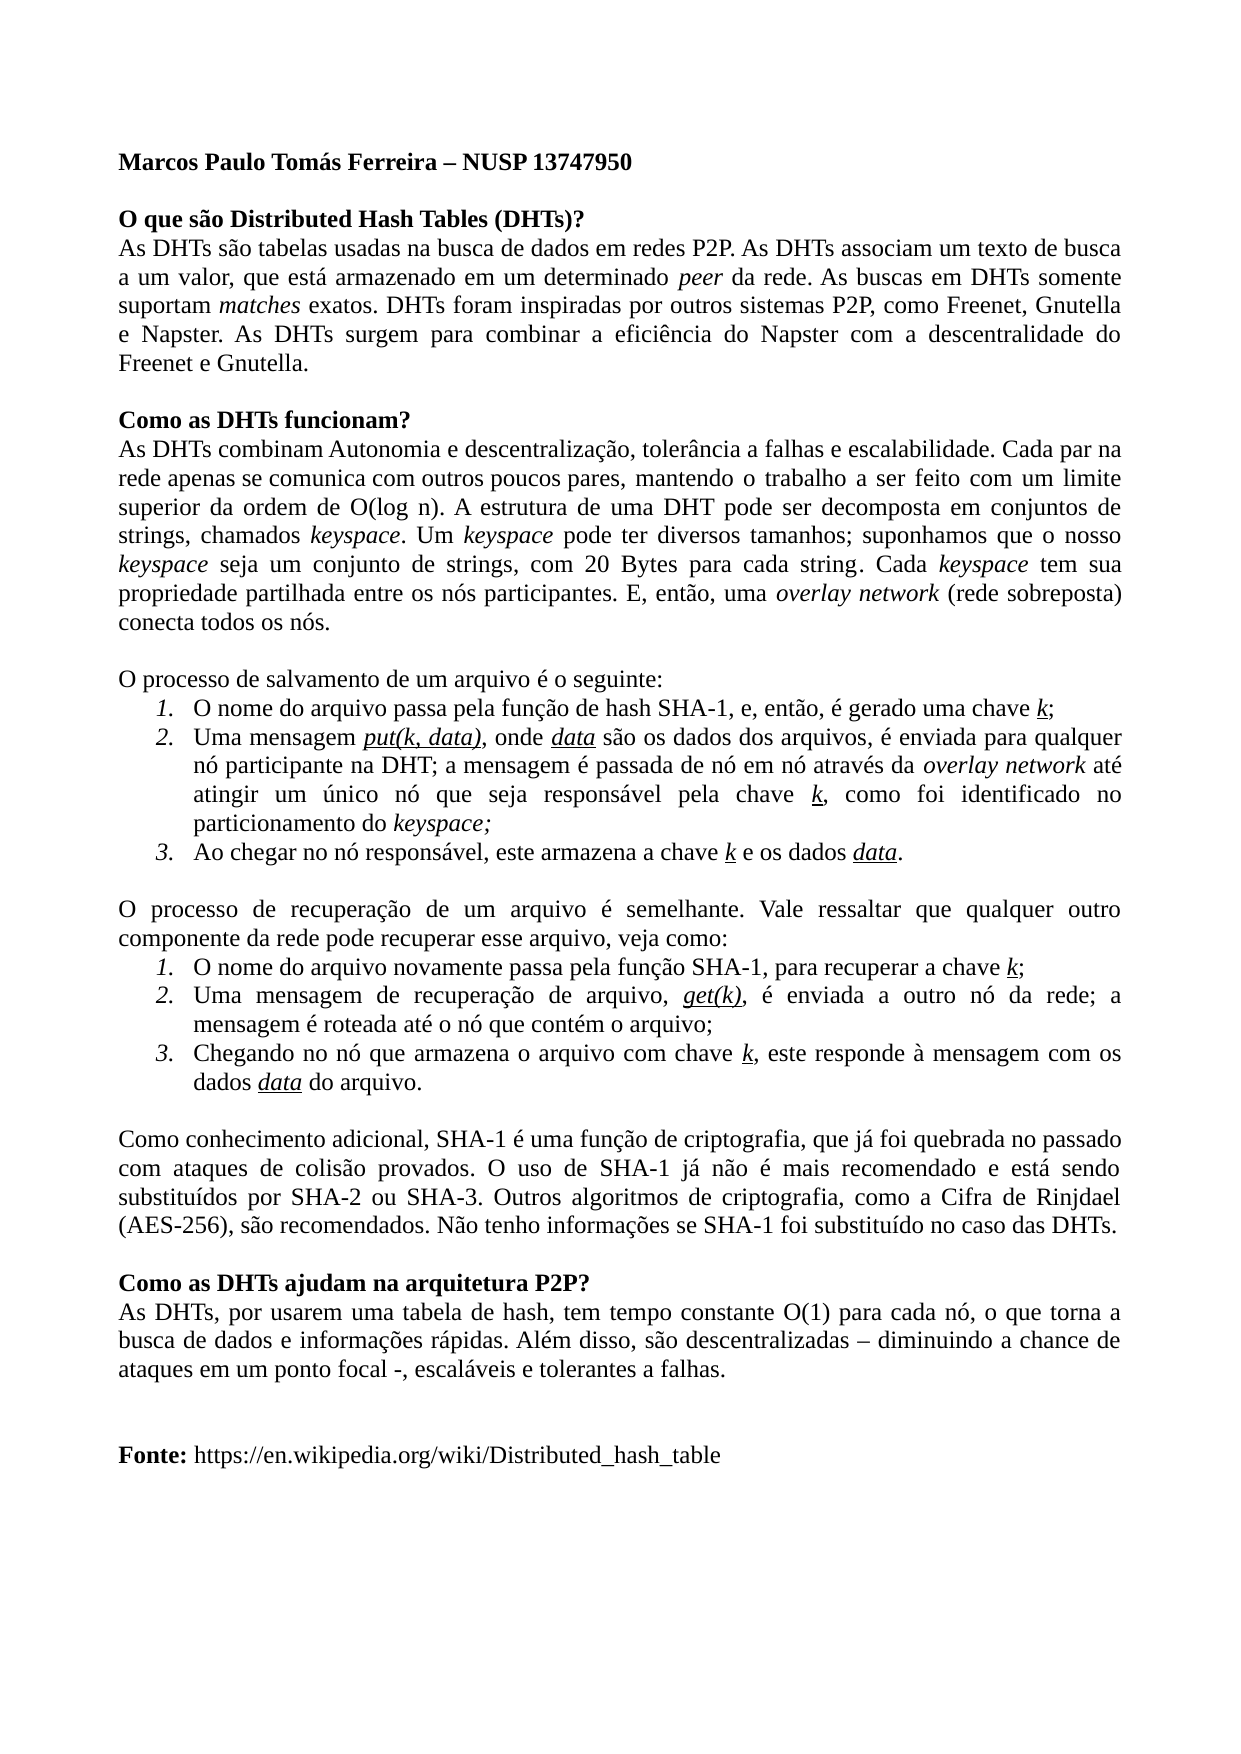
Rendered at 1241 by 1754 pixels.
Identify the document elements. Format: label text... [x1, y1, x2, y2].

text Como as DHTs funcionam? [118, 406, 1122, 434]
list Chegando no nó que armazena o arquivo com chave k, este responde à mensagem com os dados data do arquivo. [156, 1038, 1122, 1096]
text Marcos Paulo Tomás Ferreira – NUSP 13747950 [118, 147, 1122, 176]
text As DHTs são tabelas usadas na busca de dados em redes P2P. As DHTs associam um texto de busca a um valor, que está armazenado em um determinado peer da rede. As buscas em DHTs somente suportam matches exatos. DHTs foram inspiradas por outros sistemas P2P, como Freenet, Gnutella e Napster. As DHTs surgem para combinar a eficiência do Napster com a descentralidade do Freenet e Gnutella. [118, 233, 1122, 377]
list Ao chegar no nó responsável, este armazena a chave k e os dados data. [156, 837, 1122, 866]
text Como conhecimento adicional, SHA-1 é uma função de criptografia, que já foi quebrada no passado com ataques de colisão provados. O uso de SHA-1 já não é mais recomendado e está sendo substituídos por SHA-2 ou SHA-3. Outros algoritmos de criptografia, como a Cifra de Rinjdael (AES-256), são recomendados. Não tenho informações se SHA-1 foi substituído no caso das DHTs. [118, 1124, 1122, 1239]
text Fonte: https://en.wikipedia.org/wiki/Distributed_hash_table [118, 1441, 1122, 1469]
list Uma mensagem de recuperação de arquivo, get(k), é enviada a outro nó da rede; a mensagem é roteada até o nó que contém o arquivo; [156, 981, 1122, 1038]
text As DHTs, por usarem uma tabela de hash, tem tempo constante O(1) para cada nó, o que torna a busca de dados e informações rápidas. Além disso, são descentralizadas – diminuindo a chance de ataques em um ponto focal -, escaláveis e tolerantes a falhas. [118, 1297, 1122, 1383]
text O processo de salvamento de um arquivo é o seguinte: [118, 664, 1122, 693]
list O nome do arquivo passa pela função de hash SHA-1, e, então, é gerado uma chave k; [156, 693, 1122, 722]
text Como as DHTs ajudam na arquitetura P2P? [118, 1268, 1122, 1297]
list Uma mensagem put(k, data), onde data são os dados dos arquivos, é enviada para qualquer nó participante na DHT; a mensagem é passada de nó em nó através da overlay network até atingir um único nó que seja responsável pela chave k, como foi identificado no particionamento do keyspace; [156, 722, 1122, 837]
text O que são Distributed Hash Tables (DHTs)? [118, 204, 1122, 233]
list O nome do arquivo novamente passa pela função SHA-1, para recuperar a chave k; [156, 952, 1122, 981]
text O processo de recuperação de um arquivo é semelhante. Vale ressaltar que qualquer outro componente da rede pode recuperar esse arquivo, veja como: [118, 894, 1122, 952]
text As DHTs combinam Autonomia e descentralização, tolerância a falhas e escalabilidade. Cada par na rede apenas se comunica com outros poucos pares, mantendo o trabalho a ser feito com um limite superior da ordem de O(log n). A estrutura de uma DHT pode ser decomposta em conjuntos de strings, chamados keyspace. Um keyspace pode ter diversos tamanhos; suponhamos que o nosso keyspace seja um conjunto de strings, com 20 Bytes para cada string. Cada keyspace tem sua propriedade partilhada entre os nós participantes. E, então, uma overlay network (rede sobreposta) conecta todos os nós. [118, 434, 1122, 636]
